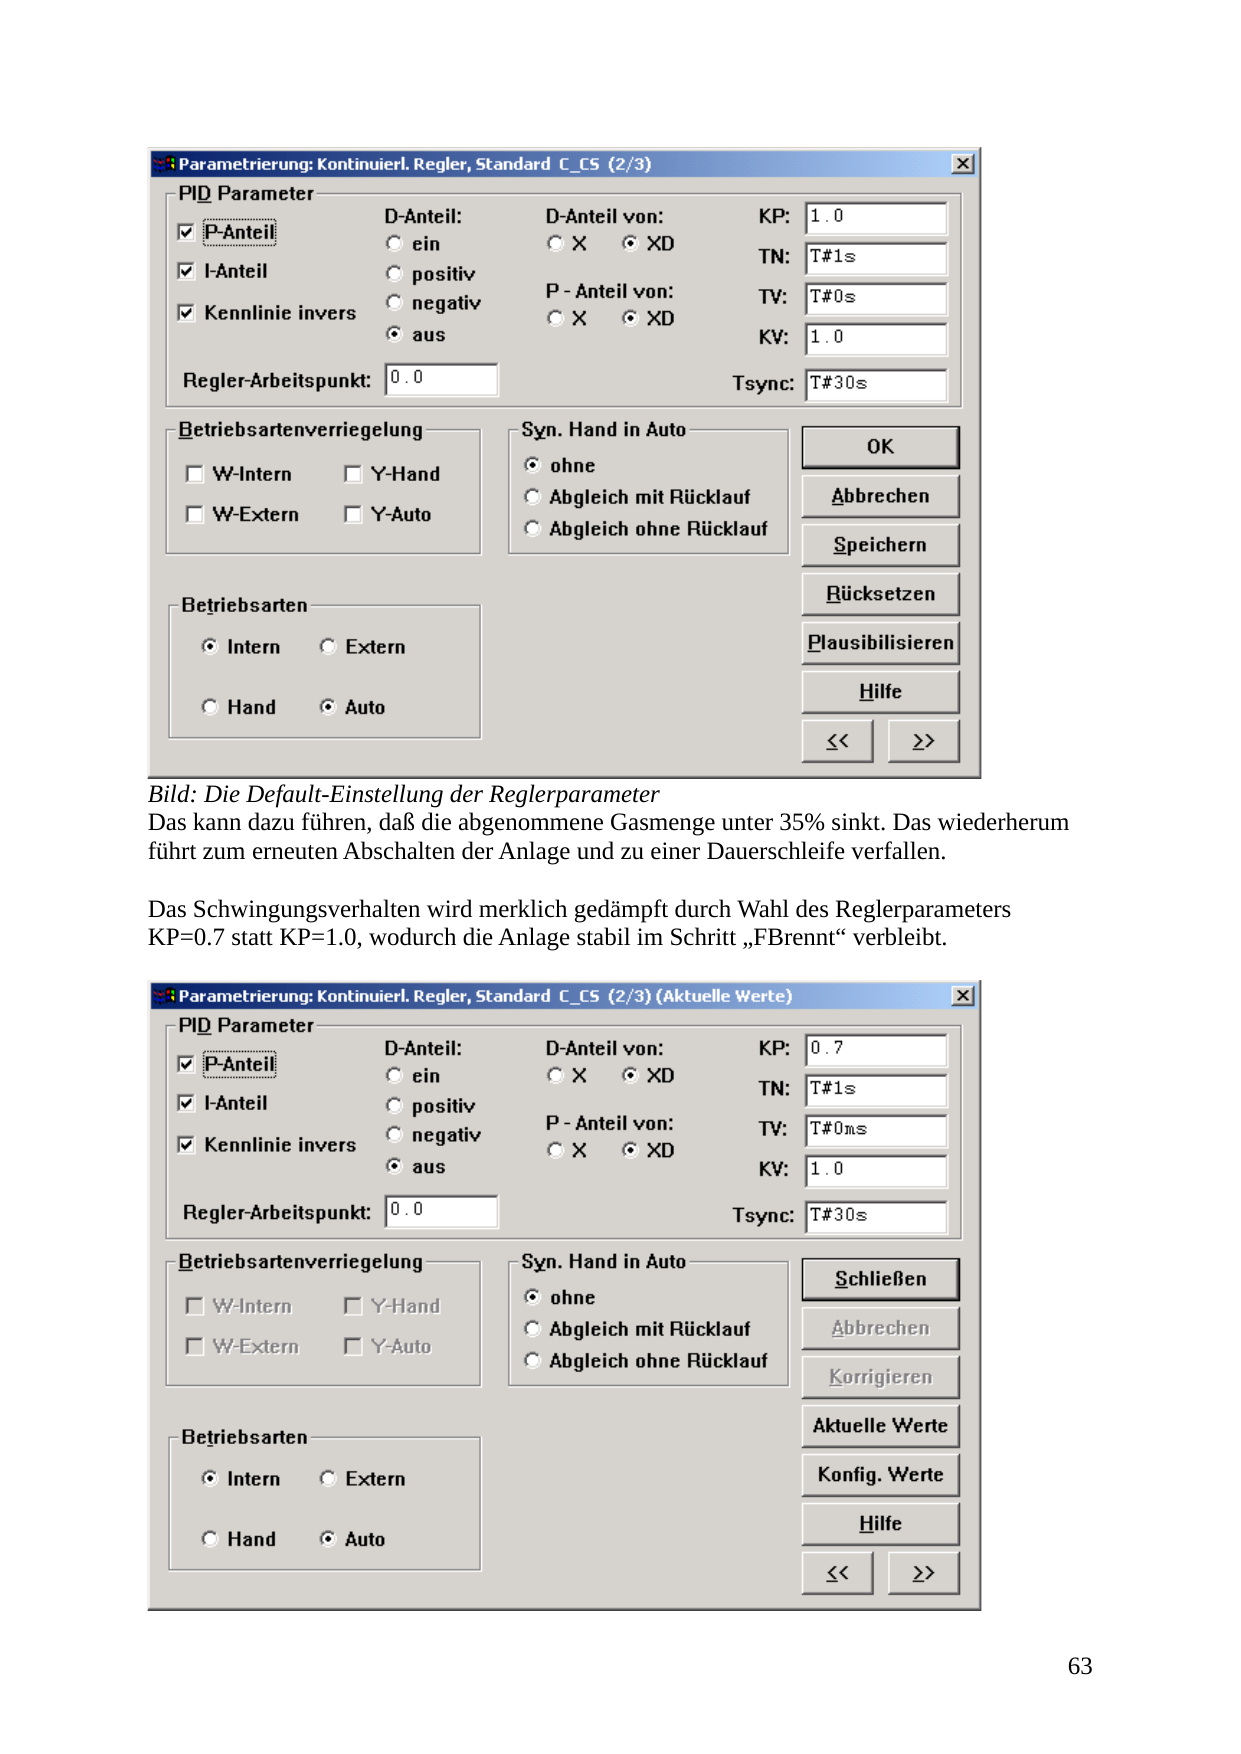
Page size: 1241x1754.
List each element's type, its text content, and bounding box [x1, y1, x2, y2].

picture [147, 147, 982, 779]
text Das Schwingungsverhalten wird merklich gedämpft durch Wahl des Reglerparameters KP=0.7 statt KP=1.0, wodurch die Anlage stabil im Schritt „FBrennt“ verbleibt. [148, 865, 1093, 951]
text Bild: Die Default-Einstellung der Reglerparameter [148, 779, 1093, 807]
text Das kann dazu führen, daß die abgenommene Gasmenge unter 35% sinkt. Das wiederherum führt zum erneuten Abschalten der Anlage und zu einer Dauerschleife verfallen. [148, 807, 1093, 865]
picture [147, 980, 982, 1611]
